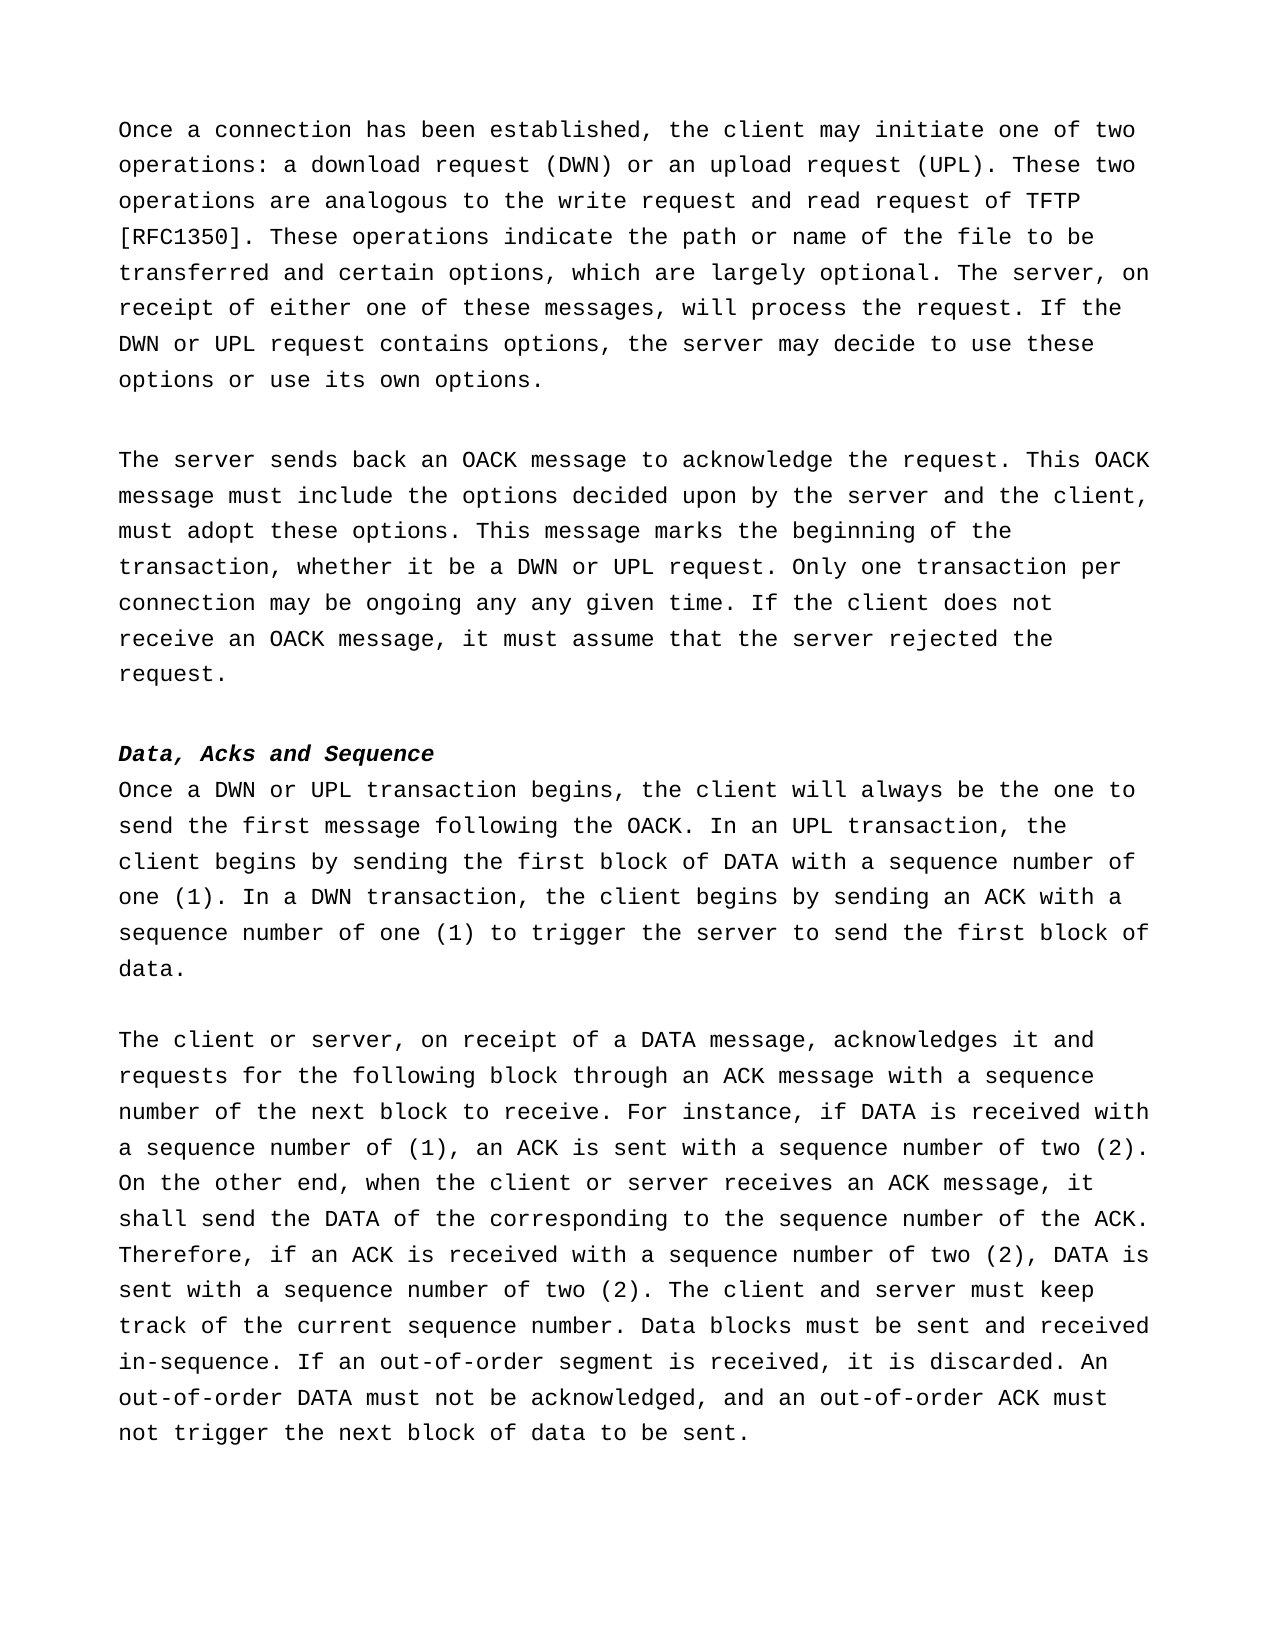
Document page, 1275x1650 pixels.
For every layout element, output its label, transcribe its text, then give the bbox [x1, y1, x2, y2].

text The client or server, on receipt of a DATA message, acknowledges it and requests for the following block through an ACK message with a sequence number of the next block to receive. For instance, if DATA is received with a sequence number of (1), an ACK is sent with a sequence number of two (2). On the other end, when the client or server receives an ACK message, it shall send the DATA of the corresponding to the sequence number of the ACK. Therefore, if an ACK is received with a sequence number of two (2), DATA is sent with a sequence number of two (2). The client and server must keep track of the current sequence number. Data blocks must be sent and received in-sequence. If an out-of-order segment is received, it is discarded. An out-of-order DATA must not be acknowledged, and an out-of-order ACK must not trigger the next block of data to be sent. [118, 1029, 1157, 1448]
subtitle Data, Acks and Sequence [118, 743, 1157, 769]
text Once a connection has been established, the client may initiate one of two operations: a download request (DWN) or an upload request (UPL). These two operations are analogous to the write request and read request of TFTP [RFC1350]. These operations indicate the path or name of the file to be transferred and certain options, which are largely optional. The server, on receipt of either one of these messages, will process the request. If the DWN or UPL request contains options, the server may decide to use these options or use its own options. [118, 118, 1157, 394]
text Once a DWN or UPL transaction begins, the client will always be the one to send the first message following the OACK. In an UPL transaction, the client begins by sending the first block of DATA with a sequence number of one (1). In a DWN transaction, the client begins by sending an ACK with a sequence number of one (1) to trigger the server to send the first block of data. [118, 778, 1157, 983]
text The server sends back an OACK message to acknowledge the request. This OACK message must include the options decided upon by the server and the client, must adopt these options. This message marks the beginning of the transaction, whether it be a DWN or UPL request. Only one transaction per connection may be ongoing any any given time. If the client does not receive an OACK message, it must assume that the server rejected the request. [118, 448, 1157, 689]
